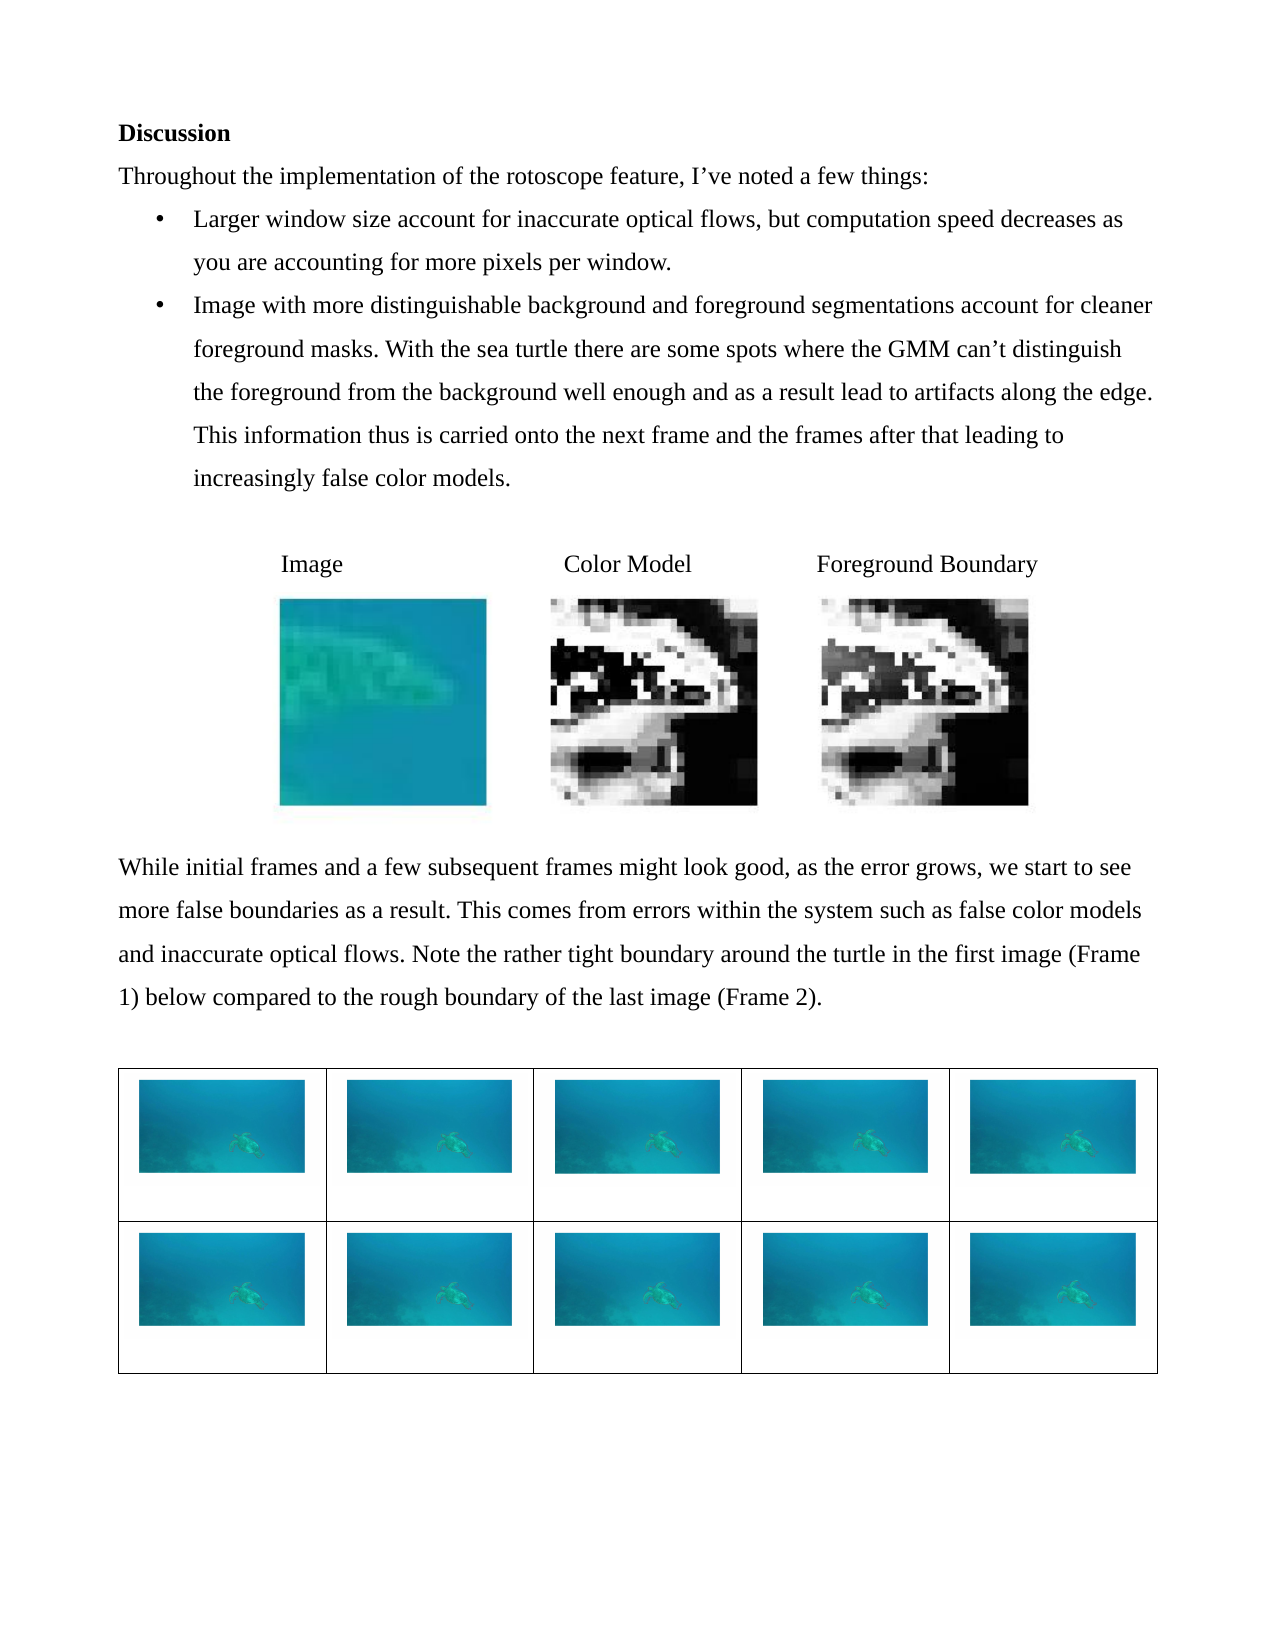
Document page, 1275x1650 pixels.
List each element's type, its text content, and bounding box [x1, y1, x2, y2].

list Larger window size account for inaccurate optical flows, but computation speed decreases as you are accounting for more pixels per window. [156, 204, 1157, 276]
picture [155, 592, 1120, 838]
picture [123, 1226, 320, 1339]
table_header [742, 1069, 949, 1221]
list Image with more distinguishable background and foreground segmentations account for cleaner foreground masks. With the sea turtle there are some spots where the GMM can’t distinguish the foreground from the background well enough and as a result lead to artifacts along the edge. This information thus is carried onto the next frame and the frames after that leading to increasingly false color models. [156, 291, 1157, 492]
table_cell [119, 1222, 326, 1373]
table_cell [950, 1222, 1157, 1373]
picture [747, 1226, 944, 1339]
picture [954, 1226, 1152, 1339]
picture [747, 1073, 944, 1186]
picture [123, 1073, 320, 1186]
text Throughout the implementation of the rotoscope feature, I’ve noted a few things: [118, 161, 1157, 190]
picture [539, 1226, 736, 1339]
picture [539, 1073, 736, 1187]
table_header [327, 1069, 533, 1221]
text While initial frames and a few subsequent frames might look good, as the error grows, we start to see more false boundaries as a result. This comes from errors within the system such as false color models and inaccurate optical flows. Note the rather tight boundary around the turtle in the first image (Frame 1) below compared to the rough boundary of the last image (Frame 2). [118, 592, 1157, 1011]
table_header [950, 1069, 1157, 1221]
picture [331, 1226, 528, 1339]
table_cell [534, 1222, 741, 1373]
list Image Color Model Foreground Boundary [231, 549, 1157, 578]
table_header [534, 1069, 741, 1221]
table_cell [327, 1222, 533, 1373]
table_header [119, 1069, 326, 1221]
picture [954, 1073, 1152, 1187]
picture [331, 1073, 528, 1186]
table_cell [742, 1222, 949, 1373]
text Discussion [118, 118, 1157, 147]
